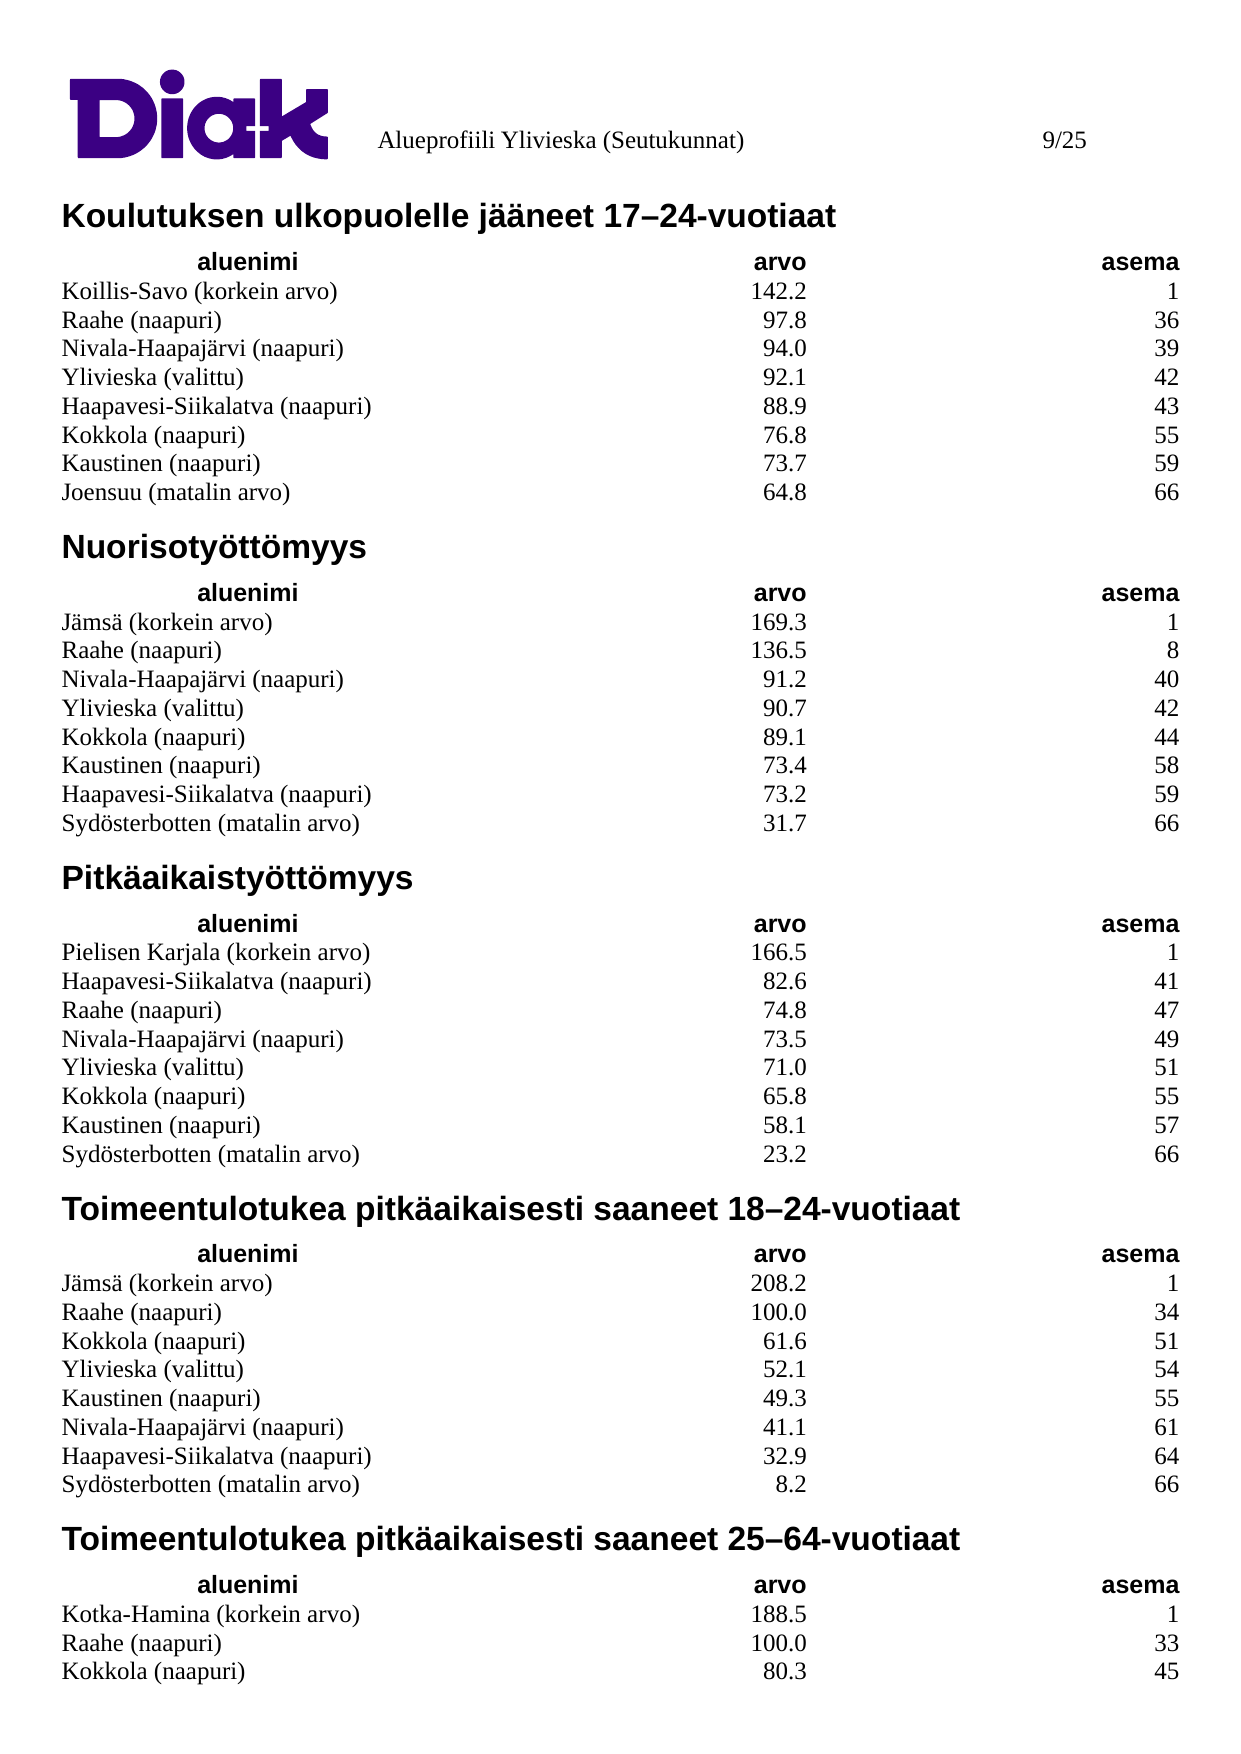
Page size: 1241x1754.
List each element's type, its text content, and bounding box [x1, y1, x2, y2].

table_cell 76.8 [434, 420, 806, 448]
table_cell 51 [806, 1053, 1179, 1081]
table_cell Raahe (naapuri) [61, 1297, 434, 1326]
table_cell 41 [806, 966, 1179, 995]
table_cell 1 [806, 1268, 1179, 1297]
table_cell 33 [806, 1628, 1179, 1656]
table_cell 73.7 [434, 449, 806, 477]
table_cell Kotka-Hamina (korkein arvo) [61, 1599, 434, 1628]
table_cell 64.8 [434, 477, 806, 506]
table_cell 208.2 [434, 1268, 806, 1297]
table_cell Joensuu (matalin arvo) [61, 477, 434, 506]
table_header aluenimi [61, 909, 434, 937]
table_cell Kokkola (naapuri) [61, 1081, 434, 1110]
table_cell 1 [806, 1599, 1179, 1628]
table_cell 45 [806, 1656, 1179, 1685]
subtitle Nuorisotyöttömyys [61, 527, 1179, 566]
table_cell 100.0 [434, 1297, 806, 1326]
table_cell 42 [806, 362, 1179, 391]
table_cell Jämsä (korkein arvo) [61, 607, 434, 636]
table_cell 58 [806, 751, 1179, 779]
table_cell 73.5 [434, 1024, 806, 1052]
table_cell 61.6 [434, 1326, 806, 1354]
table_cell 49 [806, 1024, 1179, 1052]
table_cell Nivala-Haapajärvi (naapuri) [61, 1412, 434, 1441]
table_cell Kaustinen (naapuri) [61, 1110, 434, 1139]
table_cell 66 [806, 808, 1179, 837]
table_cell Haapavesi-Siikalatva (naapuri) [61, 1441, 434, 1469]
table_cell Kaustinen (naapuri) [61, 449, 434, 477]
table_cell 73.2 [434, 779, 806, 808]
table_cell Kokkola (naapuri) [61, 420, 434, 448]
table_cell Raahe (naapuri) [61, 1628, 434, 1656]
table_cell 23.2 [434, 1139, 806, 1167]
table_cell 64 [806, 1441, 1179, 1469]
table_cell 8.2 [434, 1470, 806, 1498]
table_cell Pielisen Karjala (korkein arvo) [61, 938, 434, 966]
table_cell 65.8 [434, 1081, 806, 1110]
table_cell Kokkola (naapuri) [61, 1326, 434, 1354]
table_cell 61 [806, 1412, 1179, 1441]
table_cell 1 [806, 938, 1179, 966]
table_cell 1 [806, 607, 1179, 636]
table_header asema [806, 578, 1179, 607]
table_cell Haapavesi-Siikalatva (naapuri) [61, 779, 434, 808]
table_cell 88.9 [434, 391, 806, 420]
table_cell 54 [806, 1355, 1179, 1383]
table_cell 82.6 [434, 966, 806, 995]
table_cell 142.2 [434, 276, 806, 305]
table_cell 80.3 [434, 1656, 806, 1685]
table_cell 97.8 [434, 305, 806, 333]
table_cell 89.1 [434, 722, 806, 751]
table_header asema [806, 1570, 1179, 1599]
table_cell 66 [806, 477, 1179, 506]
table_header aluenimi [61, 1570, 434, 1599]
table_header arvo [434, 247, 806, 276]
table_cell Ylivieska (valittu) [61, 362, 434, 391]
table_cell 166.5 [434, 938, 806, 966]
table_cell 74.8 [434, 995, 806, 1024]
table_cell 49.3 [434, 1383, 806, 1412]
table_cell 71.0 [434, 1053, 806, 1081]
table_cell 51 [806, 1326, 1179, 1354]
table_header aluenimi [61, 1240, 434, 1268]
table_cell 1 [806, 276, 1179, 305]
table_cell Kaustinen (naapuri) [61, 751, 434, 779]
table_cell 52.1 [434, 1355, 806, 1383]
table_header arvo [434, 578, 806, 607]
table_cell 39 [806, 334, 1179, 362]
table_header asema [806, 247, 1179, 276]
table_header arvo [434, 1570, 806, 1599]
table_cell Kaustinen (naapuri) [61, 1383, 434, 1412]
table_cell 36 [806, 305, 1179, 333]
table_cell 42 [806, 693, 1179, 722]
table_cell 66 [806, 1139, 1179, 1167]
table_cell Nivala-Haapajärvi (naapuri) [61, 334, 434, 362]
table_cell 40 [806, 664, 1179, 693]
table_header asema [806, 1240, 1179, 1268]
subtitle Toimeentulotukea pitkäaikaisesti saaneet 25–64-vuotiaat [61, 1519, 1179, 1558]
table_cell Kokkola (naapuri) [61, 1656, 434, 1685]
table_cell 66 [806, 1470, 1179, 1498]
table_cell Jämsä (korkein arvo) [61, 1268, 434, 1297]
table_cell 169.3 [434, 607, 806, 636]
table_header arvo [434, 909, 806, 937]
table_cell Kokkola (naapuri) [61, 722, 434, 751]
table_cell Koillis-Savo (korkein arvo) [61, 276, 434, 305]
table_cell 73.4 [434, 751, 806, 779]
table_cell 59 [806, 449, 1179, 477]
table_header aluenimi [61, 578, 434, 607]
table_header asema [806, 909, 1179, 937]
table_cell 55 [806, 1383, 1179, 1412]
table_cell 58.1 [434, 1110, 806, 1139]
table_cell 43 [806, 391, 1179, 420]
table_cell Sydösterbotten (matalin arvo) [61, 808, 434, 837]
table_cell 136.5 [434, 636, 806, 664]
table_cell 92.1 [434, 362, 806, 391]
subtitle Koulutuksen ulkopuolelle jääneet 17–24-vuotiaat [61, 196, 1179, 235]
table_cell 31.7 [434, 808, 806, 837]
table_cell Nivala-Haapajärvi (naapuri) [61, 664, 434, 693]
table_cell Sydösterbotten (matalin arvo) [61, 1470, 434, 1498]
table_header arvo [434, 1240, 806, 1268]
table_cell 91.2 [434, 664, 806, 693]
table_cell 8 [806, 636, 1179, 664]
table_cell 55 [806, 1081, 1179, 1110]
table_cell 44 [806, 722, 1179, 751]
table_cell Ylivieska (valittu) [61, 1053, 434, 1081]
table_cell Haapavesi-Siikalatva (naapuri) [61, 391, 434, 420]
table_cell Ylivieska (valittu) [61, 1355, 434, 1383]
table_cell Sydösterbotten (matalin arvo) [61, 1139, 434, 1167]
subtitle Pitkäaikaistyöttömyys [61, 858, 1179, 896]
table_cell 55 [806, 420, 1179, 448]
table_cell 57 [806, 1110, 1179, 1139]
table_cell Nivala-Haapajärvi (naapuri) [61, 1024, 434, 1052]
subtitle Toimeentulotukea pitkäaikaisesti saaneet 18–24-vuotiaat [61, 1188, 1179, 1227]
table_cell 100.0 [434, 1628, 806, 1656]
table_cell Haapavesi-Siikalatva (naapuri) [61, 966, 434, 995]
table_cell Raahe (naapuri) [61, 305, 434, 333]
table_cell Raahe (naapuri) [61, 995, 434, 1024]
table_cell 47 [806, 995, 1179, 1024]
table_header aluenimi [61, 247, 434, 276]
table_cell 41.1 [434, 1412, 806, 1441]
table_cell 34 [806, 1297, 1179, 1326]
table_cell 59 [806, 779, 1179, 808]
table_cell 90.7 [434, 693, 806, 722]
table_cell 32.9 [434, 1441, 806, 1469]
table_cell 188.5 [434, 1599, 806, 1628]
table_cell 94.0 [434, 334, 806, 362]
table_cell Ylivieska (valittu) [61, 693, 434, 722]
table_cell Raahe (naapuri) [61, 636, 434, 664]
